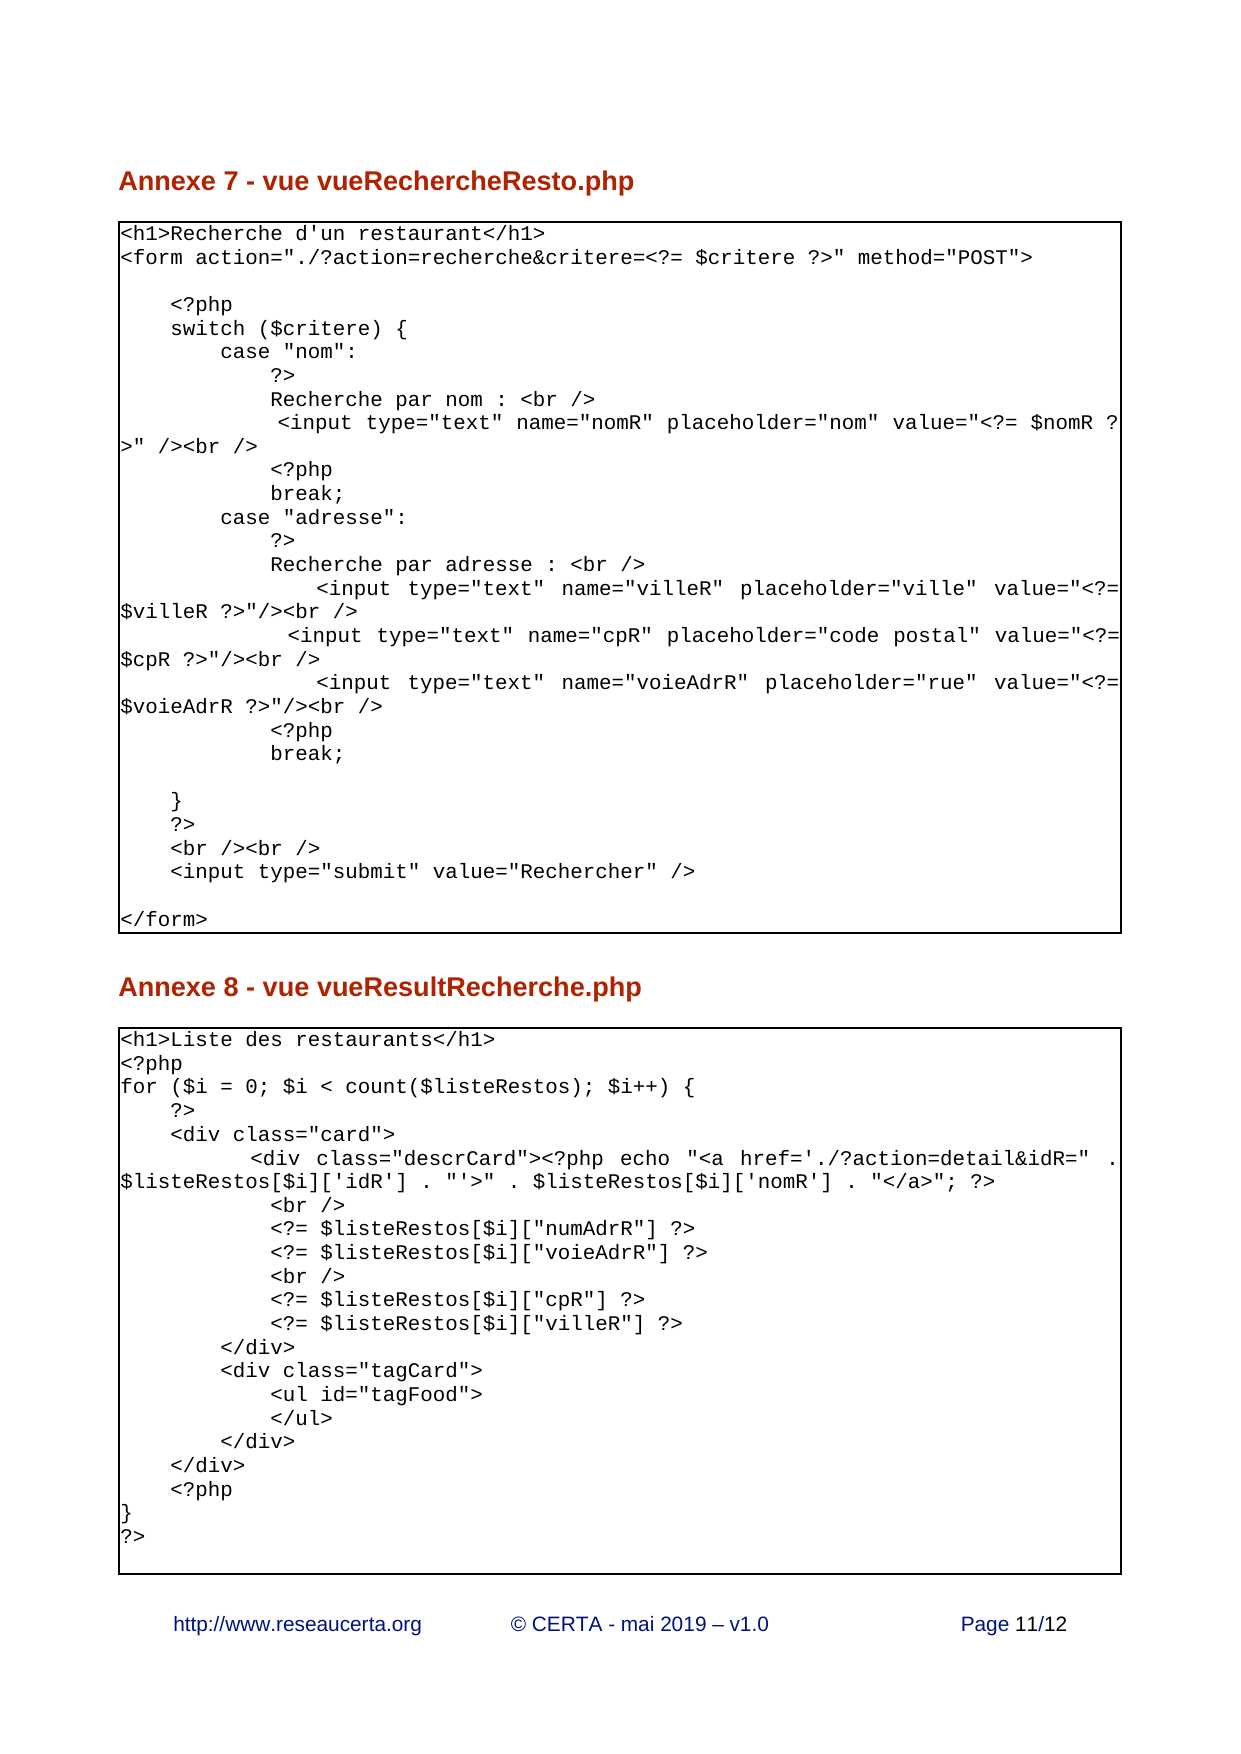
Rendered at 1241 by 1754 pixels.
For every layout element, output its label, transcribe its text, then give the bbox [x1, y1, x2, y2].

text <h1>Liste des restaurants</h1> [120, 1029, 1120, 1051]
text <input type="text" name="villeR" placeholder="ville" value="<?= $villeR ?>"/><br /> [120, 576, 1120, 623]
text <div class="tagCard"> [120, 1358, 1120, 1382]
text <div class="descrCard"><?php echo "<a href='./?action=detail&idR=" . $listeRestos[$i]['idR'] . "'>" . $listeRestos[$i]['nomR'] . "</a>"; ?> [120, 1145, 1120, 1193]
text </ul> [120, 1406, 1120, 1429]
text ?> [120, 528, 1120, 552]
text <?php [120, 717, 1120, 741]
text <div class="card"> [120, 1122, 1120, 1145]
text ?> [120, 812, 1120, 836]
text <ul id="tagFood"> [120, 1382, 1120, 1406]
text <input type="text" name="nomR" placeholder="nom" value="<?= $nomR ?>" /><br /> [120, 410, 1120, 457]
text for ($i = 0; $i < count($listeRestos); $i++) { [120, 1074, 1120, 1098]
text <br /><br /> [120, 836, 1120, 859]
text Recherche par nom : <br /> [120, 386, 1120, 410]
text <h1>Recherche d'un restaurant</h1> [120, 223, 1120, 244]
text <?= $listeRestos[$i]["cpR"] ?> [120, 1287, 1120, 1311]
text case "adresse": [120, 505, 1120, 528]
text </form> [120, 907, 1120, 932]
text } [120, 1500, 1120, 1524]
text ?> [120, 363, 1120, 386]
text <?php [120, 457, 1120, 481]
text <br /> [120, 1193, 1120, 1216]
text ?> [120, 1524, 1120, 1549]
text <input type="submit" value="Rechercher" /> [120, 859, 1120, 885]
text <br /> [120, 1264, 1120, 1287]
text Annexe 7 - vue vueRechercheResto.php [118, 165, 1122, 196]
text </div> [120, 1334, 1120, 1358]
text <?= $listeRestos[$i]["villeR"] ?> [120, 1311, 1120, 1334]
text <?= $listeRestos[$i]["voieAdrR"] ?> [120, 1240, 1120, 1264]
text <form action="./?action=recherche&critere=<?= $critere ?>" method="POST"> [120, 244, 1120, 270]
text switch ($critere) { [120, 316, 1120, 339]
text <?php [120, 1051, 1120, 1074]
text break; [120, 481, 1120, 505]
text Recherche par adresse : <br /> [120, 552, 1120, 576]
text case "nom": [120, 339, 1120, 363]
text ?> [120, 1098, 1120, 1122]
text <?php [120, 292, 1120, 316]
text <?= $listeRestos[$i]["numAdrR"] ?> [120, 1216, 1120, 1240]
text } [120, 788, 1120, 812]
text </div> [120, 1453, 1120, 1476]
text <?php [120, 1476, 1120, 1500]
text </div> [120, 1429, 1120, 1453]
text Annexe 8 - vue vueResultRecherche.php [118, 971, 1122, 1002]
text <input type="text" name="cpR" placeholder="code postal" value="<?= $cpR ?>"/><br /> [120, 623, 1120, 670]
text break; [120, 741, 1120, 767]
text <input type="text" name="voieAdrR" placeholder="rue" value="<?= $voieAdrR ?>"/><br /> [120, 670, 1120, 717]
